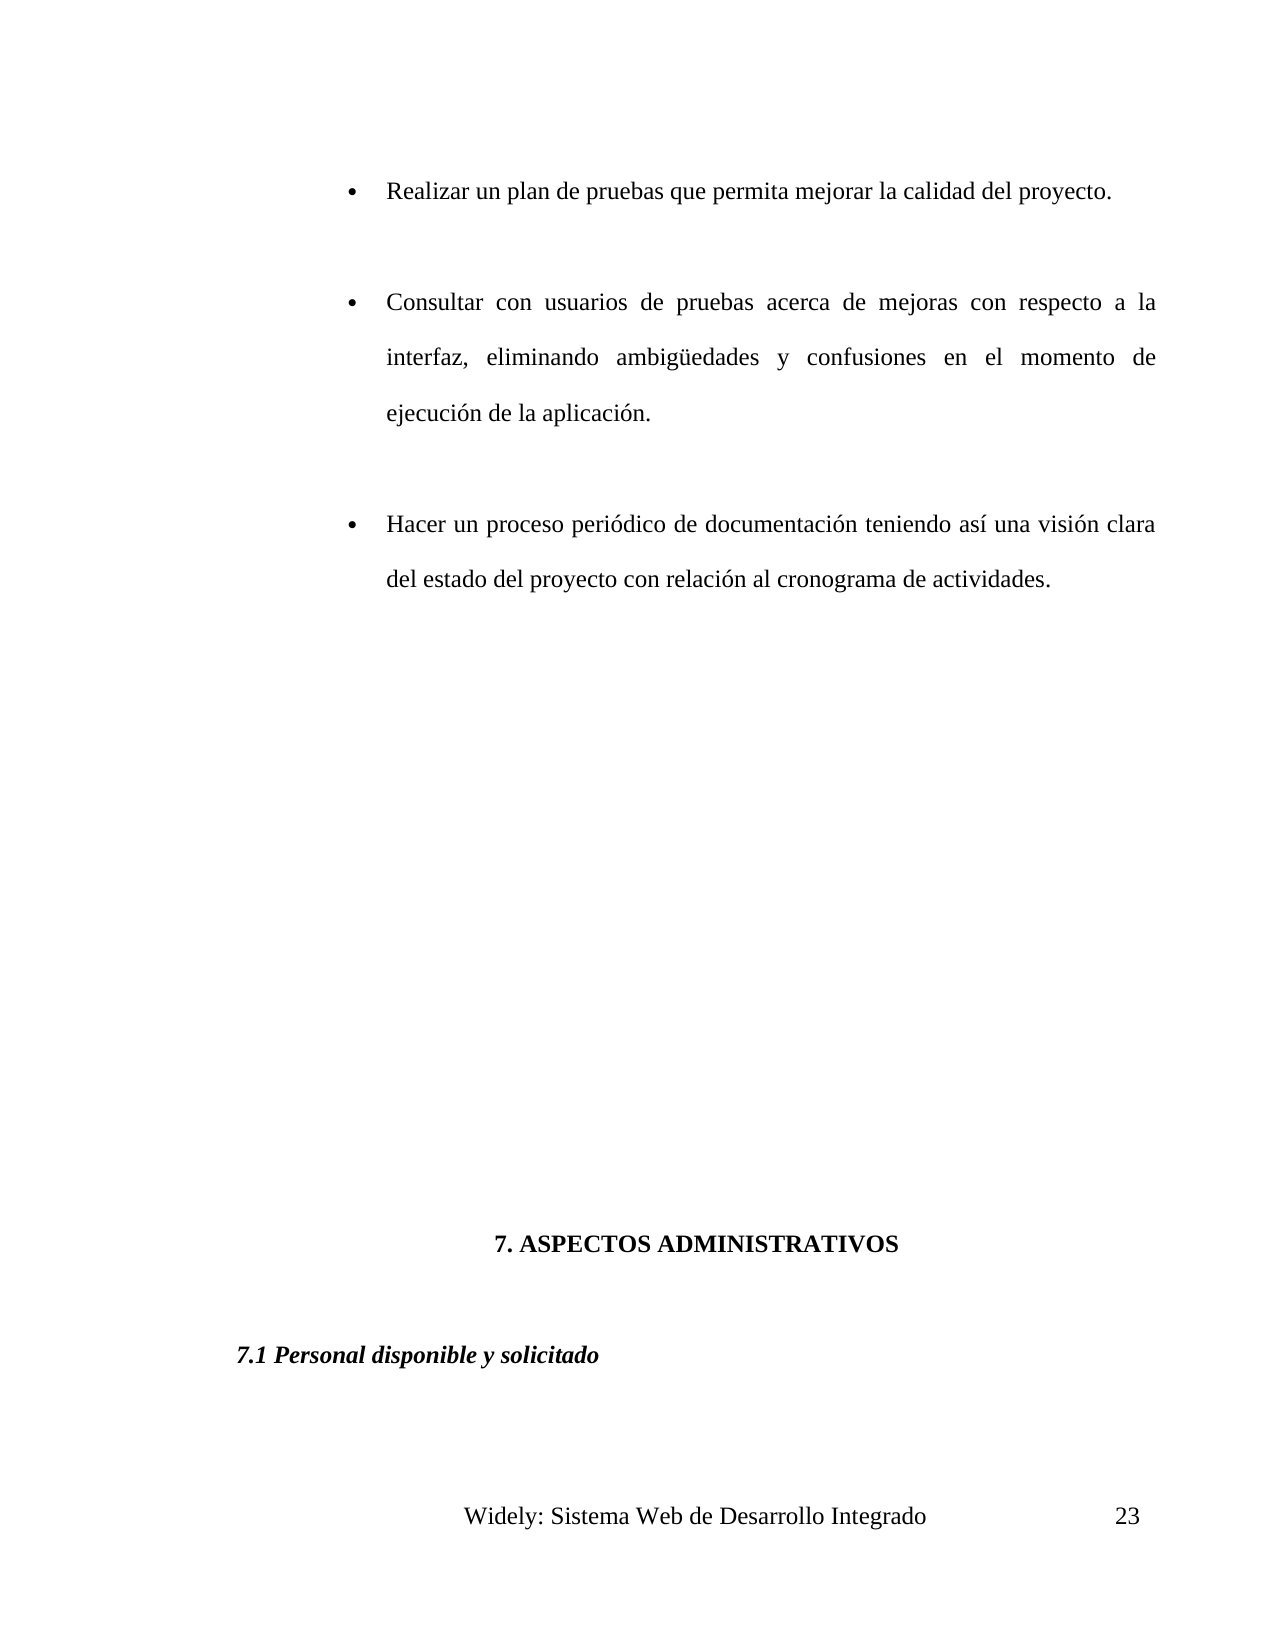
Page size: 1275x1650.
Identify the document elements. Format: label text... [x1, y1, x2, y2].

list Realizar un plan de pruebas que permita mejorar la calidad del proyecto. [349, 177, 1157, 205]
list Hacer un proceso periódico de documentación teniendo así una visión clara del estado del proyecto con relación al cronograma de actividades. [349, 510, 1157, 593]
list Consultar con usuarios de pruebas acerca de mejoras con respecto a la interfaz, eliminando ambigüedades y confusiones en el momento de ejecución de la aplicación. [349, 288, 1157, 427]
subtitle 7.1 Personal disponible y solicitado [236, 1341, 1157, 1369]
subtitle 7. ASPECTOS ADMINISTRATIVOS [236, 1230, 1157, 1258]
